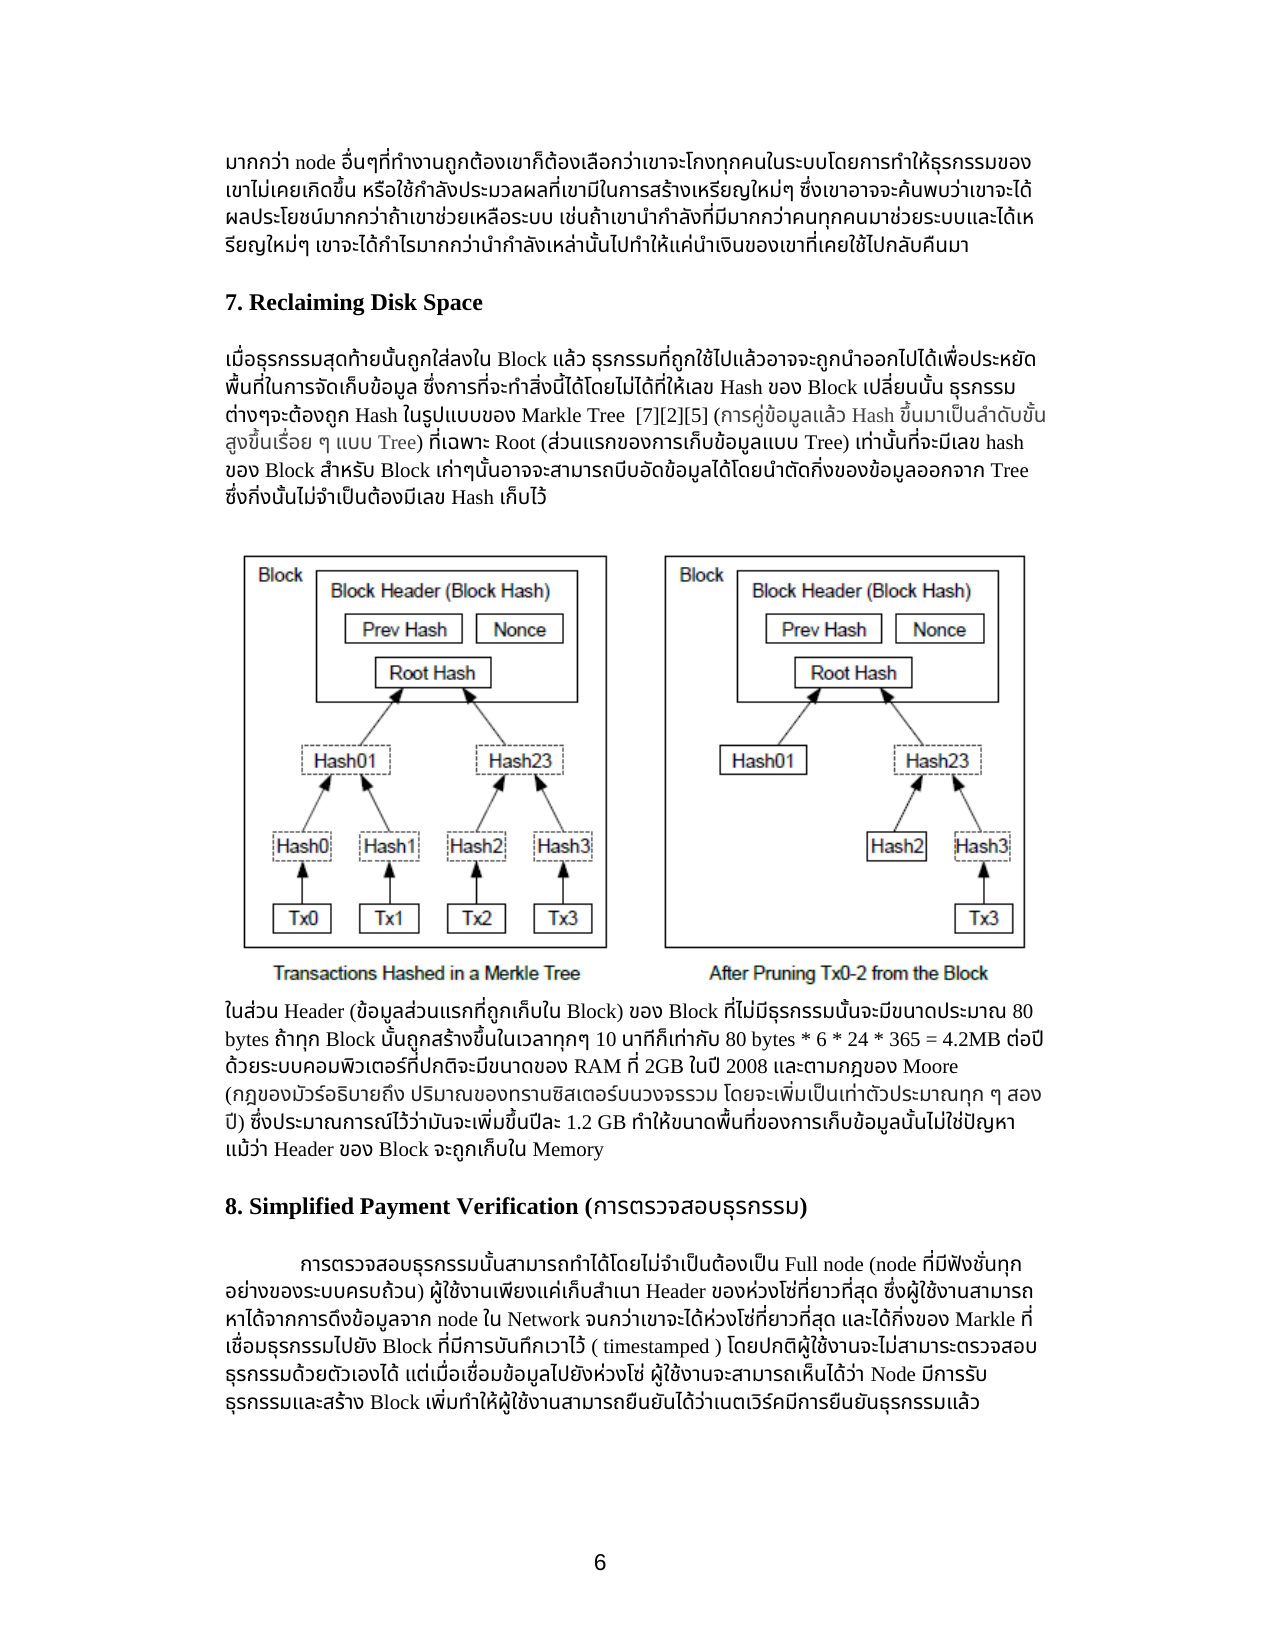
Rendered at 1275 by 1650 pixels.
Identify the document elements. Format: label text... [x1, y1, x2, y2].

text ในส่วน Header (ข้อมูลส่วนแรกที่ถูกเก็บใน Block) ของ Block ที่ไม่มีธุรกรรมนั้นจะมีขนาดประมาณ 80 bytes ถ้าทุก Block นั้นถูกสร้างขึ้นในเวลาทุกๆ 10 นาทีก็เท่ากับ 80 bytes * 6 * 24 * 365 = 4.2MB ต่อปีด้วยระบบคอมพิวเตอร์ที่ปกติจะมีขนาดของ RAM ที่ 2GB ในปี 2008 และตามกฎของ Moore [225, 999, 1050, 1078]
text การตรวจสอบธุรกรรมนั้นสามารถทำได้โดยไม่จำเป็นต้องเป็น Full node (node ที่มีฟังชั่นทุกอย่างของระบบครบถ้วน) ผู้ใช้งานเพียงแค่เก็บสำเนา Header ของห่วงโซ่ที่ยาวที่สุด ซึ่งผู้ใช้งานสามารถหาได้จากการดึงข้อมูลจาก node ใน Network จนกว่าเขาจะได้ห่วงโซ่ที่ยาวที่สุด และได้กิ่งของ Markle ที่เชื่อมธุรกรรมไปยัง Block ที่มีการบันทึกเวาไว้ ( timestamped ) โดยปกติผู้ใช้งานจะไม่สามาระตรวจสอบธุรกรรมด้วยตัวเองได้ แต่เมื่อเชื่อมข้อมูลไปยังห่วงโซ่ ผู้ใช้งานจะสามารถเห็นได้ว่า Node มีการรับธุรกรรมและสร้าง Block เพิ่มทำให้ผู้ใช้งานสามารถยืนยันได้ว่าเนตเวิร์คมีการยืนยันธุรกรรมแล้ว [225, 1252, 1050, 1414]
text 7. Reclaiming Disk Space [225, 288, 1050, 316]
text 8. Simplified Payment Verification (การตรวจสอบธุรกรรม) [225, 1192, 1050, 1220]
picture [231, 540, 1044, 996]
text มากกว่า node อื่นๆที่ทำงานถูกต้องเขาก็ต้องเลือกว่าเขาจะโกงทุกคนในระบบโดยการทำให้ธุรกรรมของเขาไม่เคยเกิดขึ้น หรือใช้กำลังประมวลผลที่เขามีในการสร้างเหรียญใหม่ๆ ซึ่งเขาอาจจะค้นพบว่าเขาจะได้ผลประโยชน์มากกว่าถ้าเขาช่วยเหลือระบบ เช่นถ้าเขานำกำลังที่มีมากกว่าคนทุกคนมาช่วยระบบและได้เหรียญใหม่ๆ เขาจะได้กำไรมากกว่านำกำลังเหล่านั้นไปทำให้แค่นำเงินของเขาที่เคยใช้ไปกลับคืนมา [225, 150, 1050, 257]
text (กฎของมัวร์อธิบายถึง ปริมาณของทรานซิสเตอร์บนวงจรรวม โดยจะเพิ่มเป็นเท่าตัวประมาณทุก ๆ สองปี) ซึ่งประมาณการณ์ไว้ว่ามันจะเพิ่มขึ้นปีละ 1.2 GB ทำให้ขนาดพื้นที่ของการเก็บข้อมูลนั้นไม่ใช่ปัญหาแม้ว่า Header ของ Block จะถูกเก็บใน Memory [225, 1082, 1050, 1161]
text เมื่อธุรกรรมสุดท้ายนั้นถูกใส่ลงใน Block แล้ว ธุรกรรมที่ถูกใช้ไปแล้วอาจจะถูกนำออกไปได้เพื่อประหยัดพื้นที่ในการจัดเก็บข้อมูล ซึ่งการที่จะทำสิ่งนี้ได้โดยไม่ได้ที่ให้เลข Hash ของ Block เปลี่ยนนั้น ธุรกรรมต่างๆจะต้องถูก Hash ในรูปแบบของ Markle Tree [7][2][5] (การคู่ข้อมูลแล้ว Hash ขึ้นมาเป็นลำดับขั้นสูงขึ้นเรื่อย ๆ แบบ Tree) ที่เฉพาะ Root (ส่วนแรกของการเก็บข้อมูลแบบ Tree) เท่านั้นที่จะมีเลข hash ของ Block สำหรับ Block เก่าๆนั้นอาจจะสามารถบีบอัดข้อมูลได้โดยนำตัดกิ่งของข้อมูลออกจาก Tree ซึ่งกิ่งนั้นไม่จำเป็นต้องมีเลข Hash เก็บไว้ [225, 347, 1050, 509]
